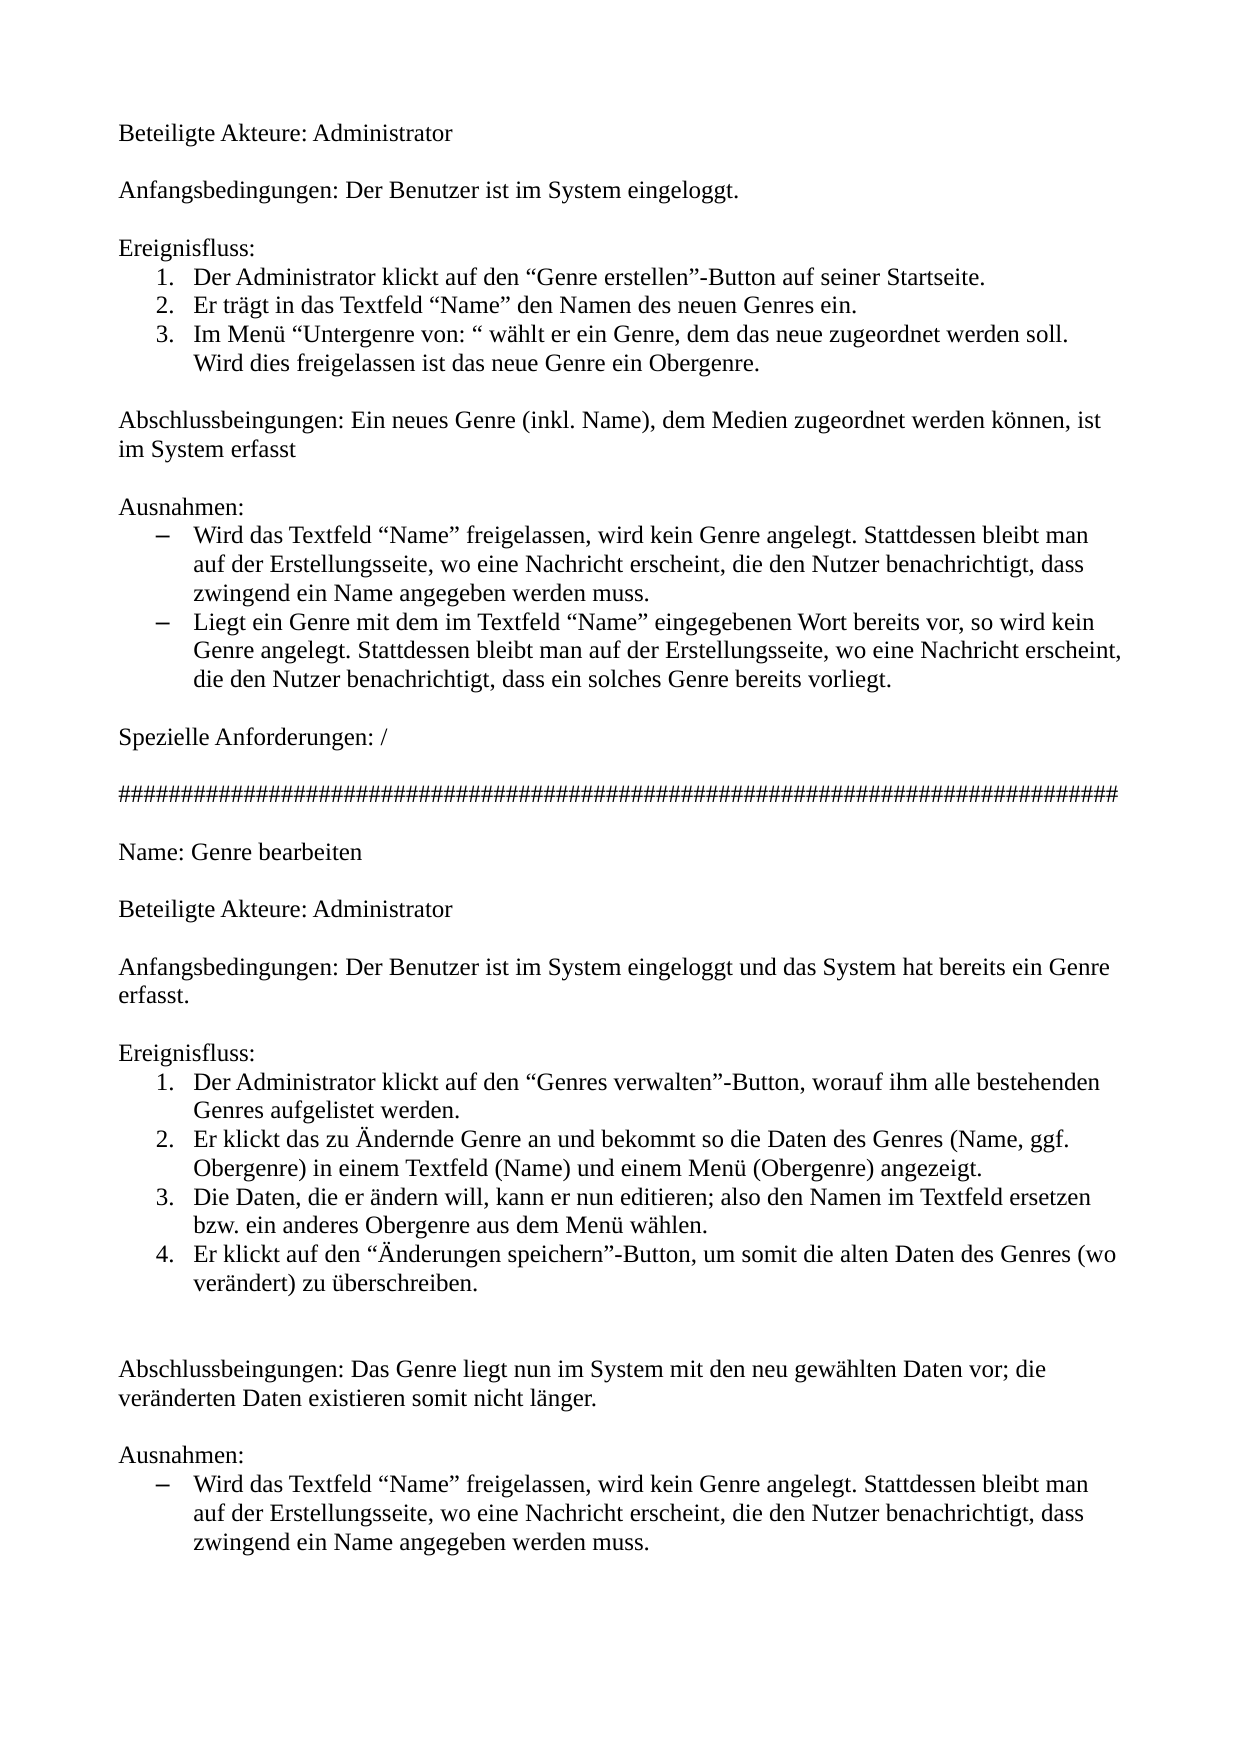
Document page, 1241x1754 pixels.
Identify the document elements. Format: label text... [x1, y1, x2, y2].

list Wird das Textfeld “Name” freigelassen, wird kein Genre angelegt. Stattdessen bleibt man auf der Erstellungsseite, wo eine Nachricht erscheint, die den Nutzer benachrichtigt, dass zwingend ein Name angegeben werden muss. [156, 1469, 1122, 1556]
list Liegt ein Genre mit dem im Textfeld “Name” eingegebenen Wort bereits vor, so wird kein Genre angelegt. Stattdessen bleibt man auf der Erstellungsseite, wo eine Nachricht erscheint, die den Nutzer benachrichtigt, dass ein solches Genre bereits vorliegt. [156, 607, 1122, 693]
text Anfangsbedingungen: Der Benutzer ist im System eingeloggt und das System hat bereits ein Genre erfasst. [118, 952, 1122, 1009]
text Abschlussbeingungen: Das Genre liegt nun im System mit den neu gewählten Daten vor; die veränderten Daten existieren somit nicht länger. [118, 1354, 1122, 1412]
text Name: Genre bearbeiten [118, 837, 1122, 866]
text Abschlussbeingungen: Ein neues Genre (inkl. Name), dem Medien zugeordnet werden können, ist im System erfasst [118, 406, 1122, 463]
list Die Daten, die er ändern will, kann er nun editieren; also den Namen im Textfeld ersetzen bzw. ein anderes Obergenre aus dem Menü wählen. [156, 1182, 1122, 1239]
text ################################################################################ [118, 779, 1122, 808]
text Ereignisfluss: [118, 233, 1122, 262]
text Ereignisfluss: [118, 1038, 1122, 1067]
list Er klickt das zu Ändernde Genre an und bekommt so die Daten des Genres (Name, ggf. Obergenre) in einem Textfeld (Name) und einem Menü (Obergenre) angezeigt. [156, 1124, 1122, 1182]
text Anfangsbedingungen: Der Benutzer ist im System eingeloggt. [118, 176, 1122, 204]
text Spezielle Anforderungen: / [118, 722, 1122, 751]
list Er klickt auf den “Änderungen speichern”-Button, um somit die alten Daten des Genres (wo verändert) zu überschreiben. [156, 1239, 1122, 1297]
text Beteiligte Akteure: Administrator [118, 118, 1122, 147]
list Im Menü “Untergenre von: “ wählt er ein Genre, dem das neue zugeordnet werden soll. Wird dies freigelassen ist das neue Genre ein Obergenre. [156, 319, 1122, 377]
text Beteiligte Akteure: Administrator [118, 894, 1122, 923]
list Der Administrator klickt auf den “Genre erstellen”-Button auf seiner Startseite. [156, 262, 1122, 291]
text Ausnahmen: [118, 1441, 1122, 1469]
list Der Administrator klickt auf den “Genres verwalten”-Button, worauf ihm alle bestehenden Genres aufgelistet werden. [156, 1067, 1122, 1124]
list Wird das Textfeld “Name” freigelassen, wird kein Genre angelegt. Stattdessen bleibt man auf der Erstellungsseite, wo eine Nachricht erscheint, die den Nutzer benachrichtigt, dass zwingend ein Name angegeben werden muss. [156, 521, 1122, 607]
list Er trägt in das Textfeld “Name” den Namen des neuen Genres ein. [156, 291, 1122, 319]
text Ausnahmen: [118, 492, 1122, 521]
